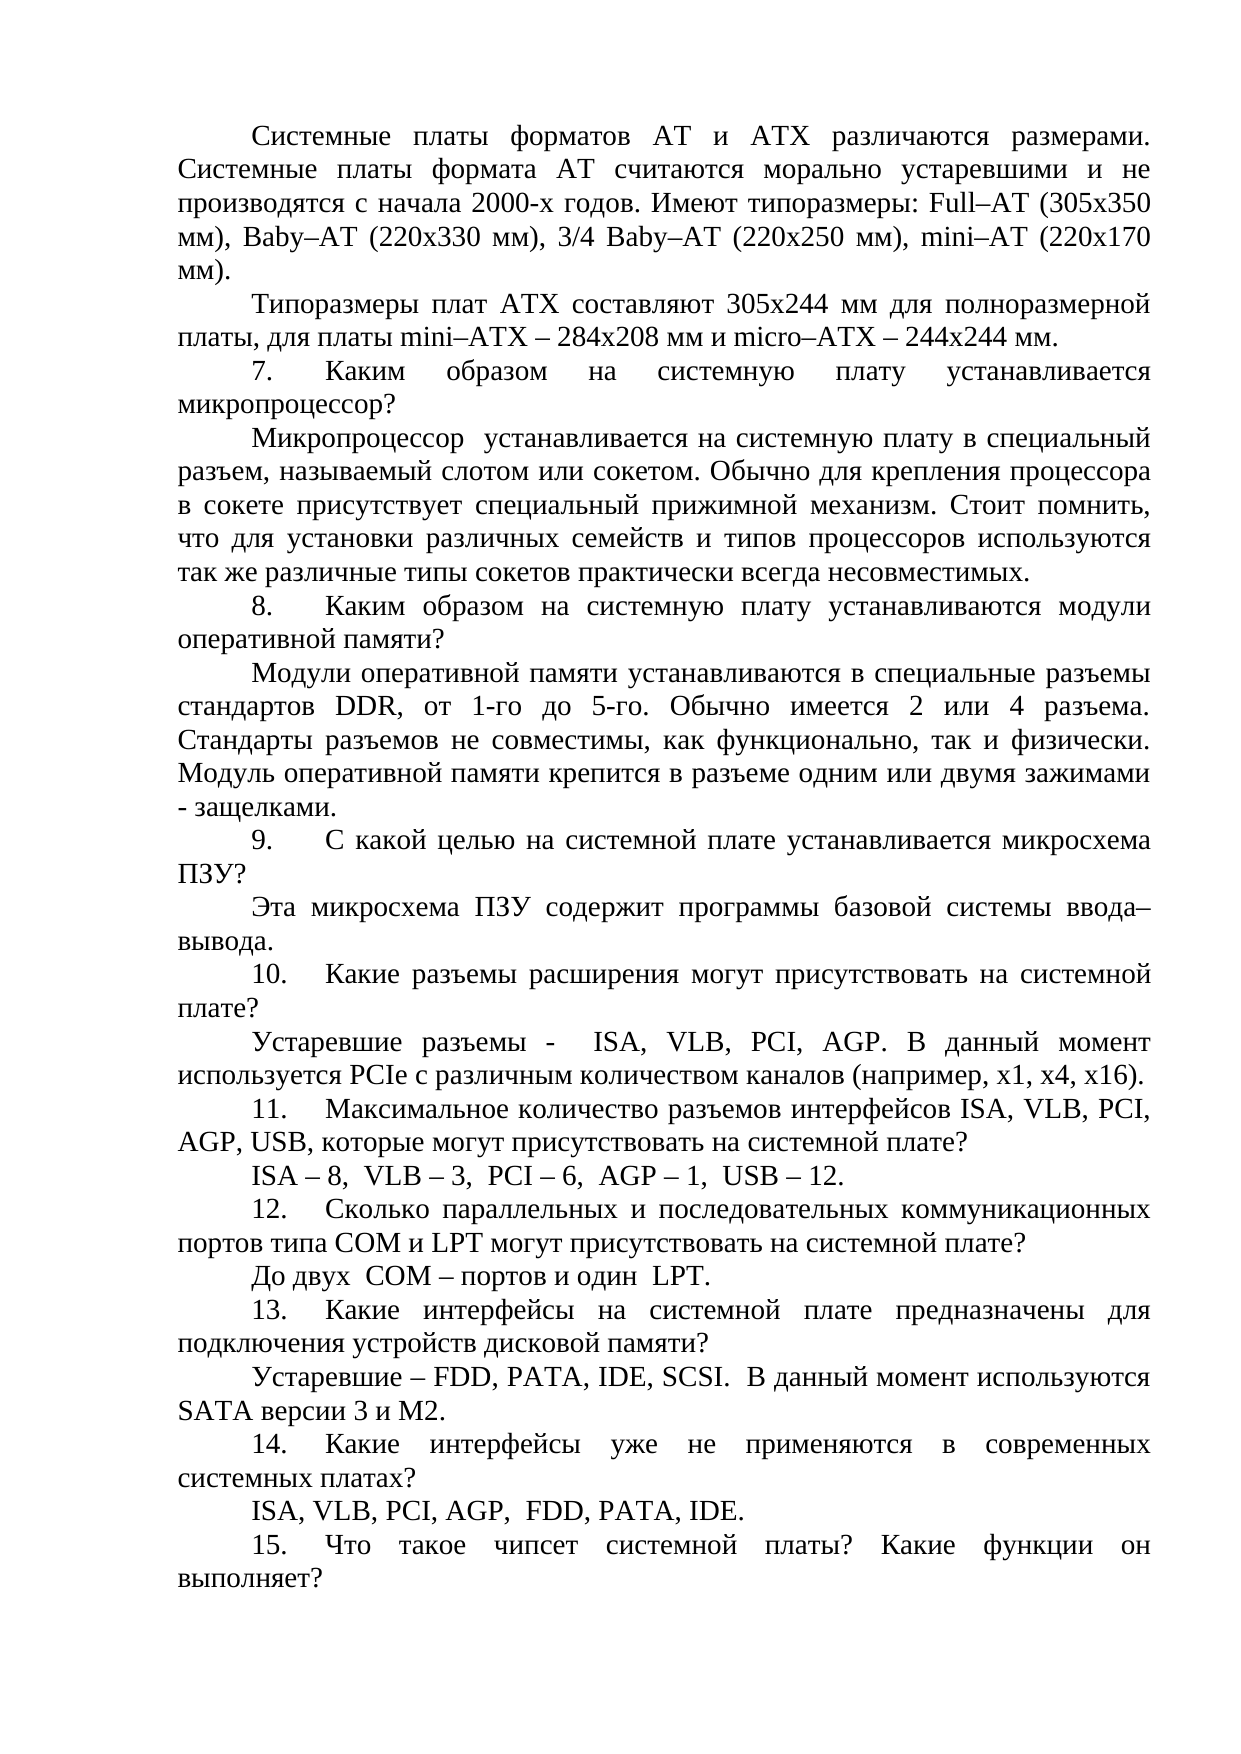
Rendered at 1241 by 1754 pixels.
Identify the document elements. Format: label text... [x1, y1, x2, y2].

list Какие интерфейсы уже не применяются в современных системных платах? [177, 1426, 1152, 1493]
list Какие разъемы расширения могут присутствовать на системной плате? [177, 957, 1152, 1024]
list Каким образом на системную плату устанавливаются модули оперативной памяти? [177, 588, 1152, 655]
text Устаревшие разъемы - ISA, VLB, PCI, AGP. В данный момент используется PCIe с различным количеством каналов (например, х1, х4, х16). [177, 1024, 1152, 1091]
list Максимальное количество разъемов интерфейсов ISA, VLB, PCI, AGP, USB, которые могут присутствовать на системной плате? [177, 1091, 1152, 1158]
text Микропроцессор устанавливается на системную плату в специальный разъем, называемый слотом или сокетом. Обычно для крепления процессора в сокете присутствует специальный прижимной механизм. Стоит помнить, что для установки различных семейств и типов процессоров используются так же различные типы сокетов практически всегда несовместимых. [177, 420, 1152, 588]
text ISA – 8, VLB – 3, PCI – 6, AGP – 1, USB – 12. [177, 1158, 1152, 1191]
text ISA, VLB, PCI, AGP, FDD, PATA, IDE. [177, 1493, 1152, 1527]
text Системные платы форматов АТ и АТХ различаются размерами. Системные платы формата АТ считаются морально устаревшими и не производятся с начала 2000-х годов. Имеют типоразмеры: Full–AT (305х350 мм), Baby–AT (220х330 мм), 3/4 Baby–AT (220х250 мм), mini–AT (220х170 мм). [177, 118, 1152, 286]
list Сколько параллельных и последовательных коммуникационных портов типа COM и LPT могут присутствовать на системной плате? [177, 1191, 1152, 1258]
text Устаревшие – FDD, PATA, IDE, SCSI. В данный момент используются SATA версии 3 и M2. [177, 1359, 1152, 1426]
list Что такое чипсет системной платы? Какие функции он выполняет? [177, 1527, 1152, 1594]
text Типоразмеры плат АТХ составляют 305х244 мм для полноразмерной платы, для платы mini–ATX – 284х208 мм и micro–ATX – 244х244 мм. [177, 286, 1152, 353]
list Каким образом на системную плату устанавливается микропроцессор? [177, 353, 1152, 420]
text До двух COM – портов и один LPT. [177, 1258, 1152, 1292]
text Эта микросхема ПЗУ содержит программы базовой системы ввода–вывода. [177, 889, 1152, 957]
list С какой целью на системной плате устанавливается микросхема ПЗУ? [177, 822, 1152, 889]
text Модули оперативной памяти устанавливаются в специальные разъемы стандартов DDR, от 1-го до 5-го. Обычно имеется 2 или 4 разъема. Стандарты разъемов не совместимы, как функционально, так и физически. Модуль оперативной памяти крепится в разъеме одним или двумя зажимами - защелками. [177, 655, 1152, 822]
list Какие интерфейсы на системной плате предназначены для подключения устройств дисковой памяти? [177, 1292, 1152, 1359]
